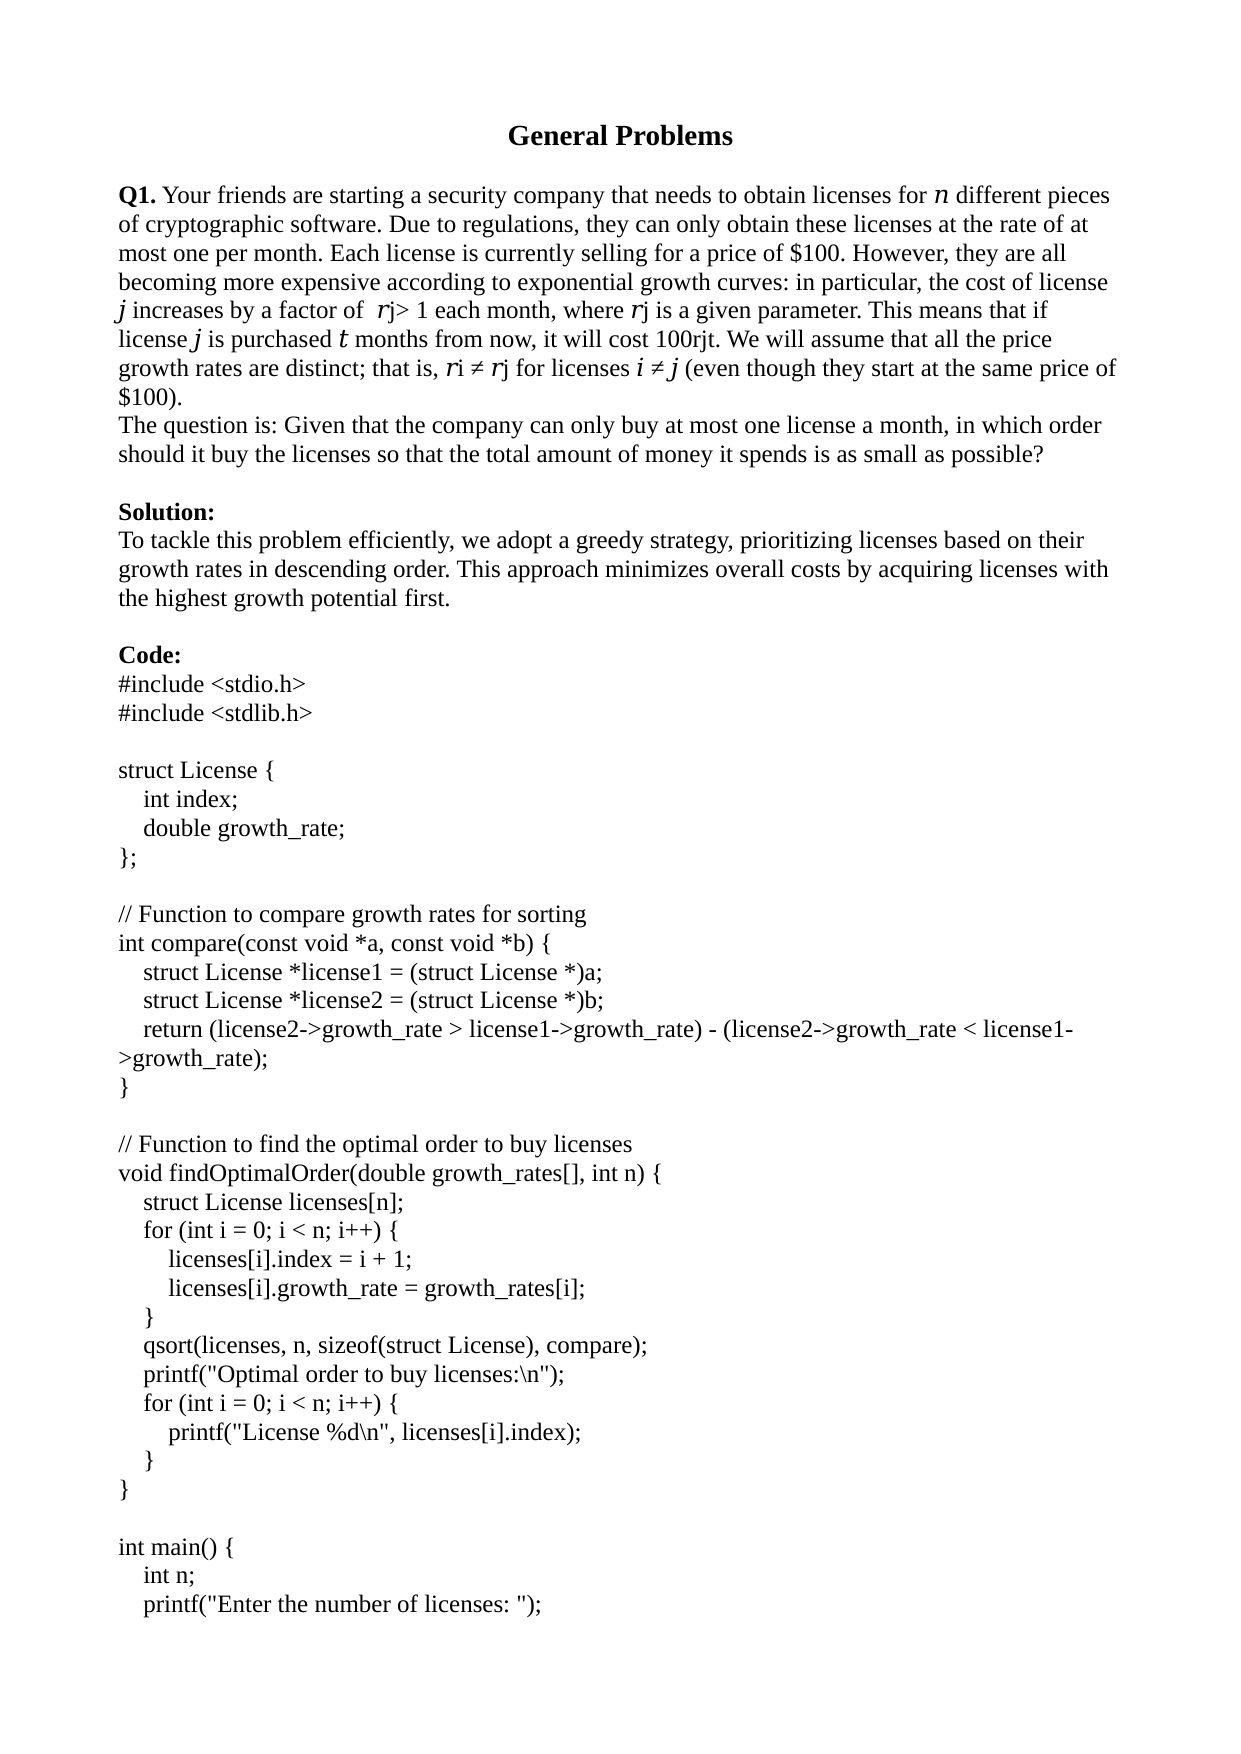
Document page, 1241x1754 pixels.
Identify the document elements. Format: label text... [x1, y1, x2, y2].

text printf("License %d\n", licenses[i].index); [118, 1417, 1122, 1445]
text } [118, 1474, 1122, 1503]
text Solution: [118, 497, 1122, 525]
text qsort(licenses, n, sizeof(struct License), compare); [118, 1330, 1122, 1359]
text struct License licenses[n]; [118, 1187, 1122, 1215]
text } [118, 1302, 1122, 1330]
text } [118, 1445, 1122, 1474]
text licenses[i].index = i + 1; [118, 1244, 1122, 1273]
text for (int i = 0; i < n; i++) { [118, 1215, 1122, 1244]
text The question is: Given that the company can only buy at most one license a month, in which order should it buy the licenses so that the total amount of money it spends is as small as possible? [118, 410, 1122, 468]
text } [118, 1072, 1122, 1100]
text int main() { [118, 1532, 1122, 1560]
text Q1. Your friends are starting a security company that needs to obtain licenses for 𝑛 different pieces of cryptographic software. Due to regulations, they can only obtain these licenses at the rate of at most one per month. Each license is currently selling for a price of $100. However, they are all becoming more expensive according to exponential growth curves: in particular, the cost of license 𝑗 increases by a factor of 𝑟j> 1 each month, where 𝑟j is a given parameter. This means that if license 𝑗 is purchased 𝑡 months from now, it will cost 100rjt. We will assume that all the price growth rates are distinct; that is, 𝑟i ≠ 𝑟j for licenses 𝑖 ≠ 𝑗 (even though they start at the same price of $100). [118, 180, 1122, 410]
text int index; [118, 784, 1122, 813]
text #include <stdlib.h> [118, 698, 1122, 727]
text licenses[i].growth_rate = growth_rates[i]; [118, 1273, 1122, 1302]
text int compare(const void *a, const void *b) { [118, 928, 1122, 957]
text // Function to compare growth rates for sorting [118, 899, 1122, 928]
text // Function to find the optimal order to buy licenses [118, 1129, 1122, 1158]
text void findOptimalOrder(double growth_rates[], int n) { [118, 1158, 1122, 1187]
text int n; [118, 1560, 1122, 1589]
text #include <stdio.h> [118, 669, 1122, 698]
text To tackle this problem efficiently, we adopt a greedy strategy, prioritizing licenses based on their growth rates in descending order. This approach minimizes overall costs by acquiring licenses with the highest growth potential first. [118, 525, 1122, 612]
text struct License { [118, 755, 1122, 784]
text double growth_rate; [118, 813, 1122, 842]
text General Problems [118, 118, 1122, 152]
text struct License *license2 = (struct License *)b; [118, 985, 1122, 1014]
text }; [118, 842, 1122, 870]
text for (int i = 0; i < n; i++) { [118, 1388, 1122, 1417]
text printf("Optimal order to buy licenses:\n"); [118, 1359, 1122, 1388]
text struct License *license1 = (struct License *)a; [118, 957, 1122, 985]
text printf("Enter the number of licenses: "); [118, 1589, 1122, 1618]
text return (license2->growth_rate > license1->growth_rate) - (license2->growth_rate < license1->growth_rate); [118, 1014, 1122, 1072]
text Code: [118, 640, 1122, 669]
